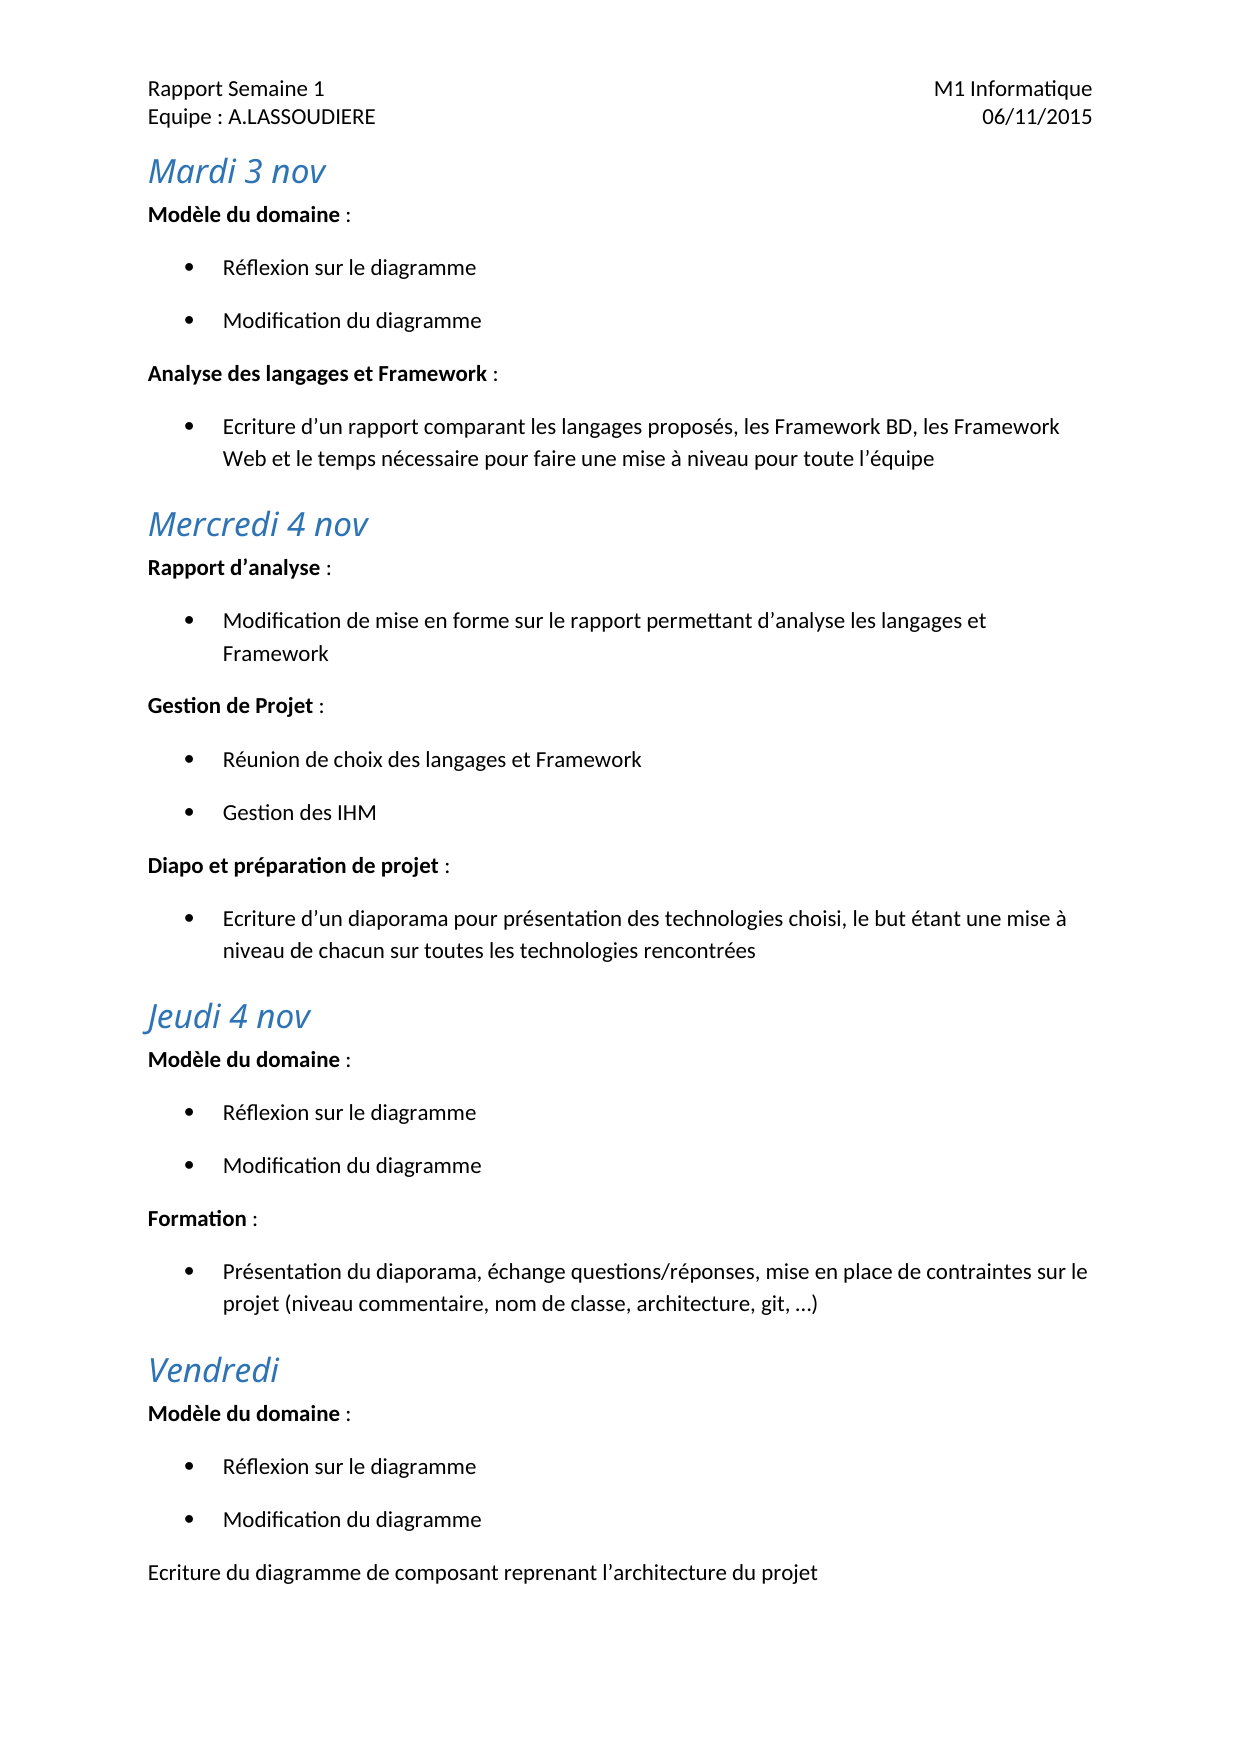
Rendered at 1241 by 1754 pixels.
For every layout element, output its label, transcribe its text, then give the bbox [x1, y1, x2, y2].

text Rapport d’analyse : [148, 553, 1093, 581]
text Ecriture du diagramme de composant reprenant l’architecture du projet [148, 1558, 1093, 1586]
subtitle Vendredi [148, 1347, 1093, 1392]
text Formation : [148, 1204, 1093, 1232]
list Réflexion sur le diagramme [185, 1452, 1093, 1480]
list Réunion de choix des langages et Framework [185, 745, 1093, 773]
list Ecriture d’un diaporama pour présentation des technologies choisi, le but étant une mise à niveau de chacun sur toutes les technologies rencontrées [185, 904, 1093, 964]
subtitle Mercredi 4 nov [148, 501, 1093, 547]
list Modification de mise en forme sur le rapport permettant d’analyse les langages et Framework [185, 606, 1093, 667]
list Réflexion sur le diagramme [185, 1098, 1093, 1126]
list Ecriture d’un rapport comparant les langages proposés, les Framework BD, les Framework Web et le temps nécessaire pour faire une mise à niveau pour toute l’équipe [185, 412, 1093, 472]
text Gestion de Projet : [148, 692, 1093, 720]
list Modification du diagramme [185, 1151, 1093, 1179]
list Modification du diagramme [185, 1505, 1093, 1533]
text Modèle du domaine : [148, 200, 1093, 228]
list Réflexion sur le diagramme [185, 253, 1093, 281]
text Diapo et préparation de projet : [148, 851, 1093, 879]
list Gestion des IHM [185, 798, 1093, 826]
text Modèle du domaine : [148, 1399, 1093, 1427]
subtitle Jeudi 4 nov [148, 993, 1093, 1038]
subtitle Mardi 3 nov [148, 148, 1093, 193]
text Modèle du domaine : [148, 1045, 1093, 1073]
list Présentation du diaporama, échange questions/réponses, mise en place de contraintes sur le projet (niveau commentaire, nom de classe, architecture, git, …) [185, 1257, 1093, 1318]
list Modification du diagramme [185, 306, 1093, 334]
text Analyse des langages et Framework : [148, 359, 1093, 387]
